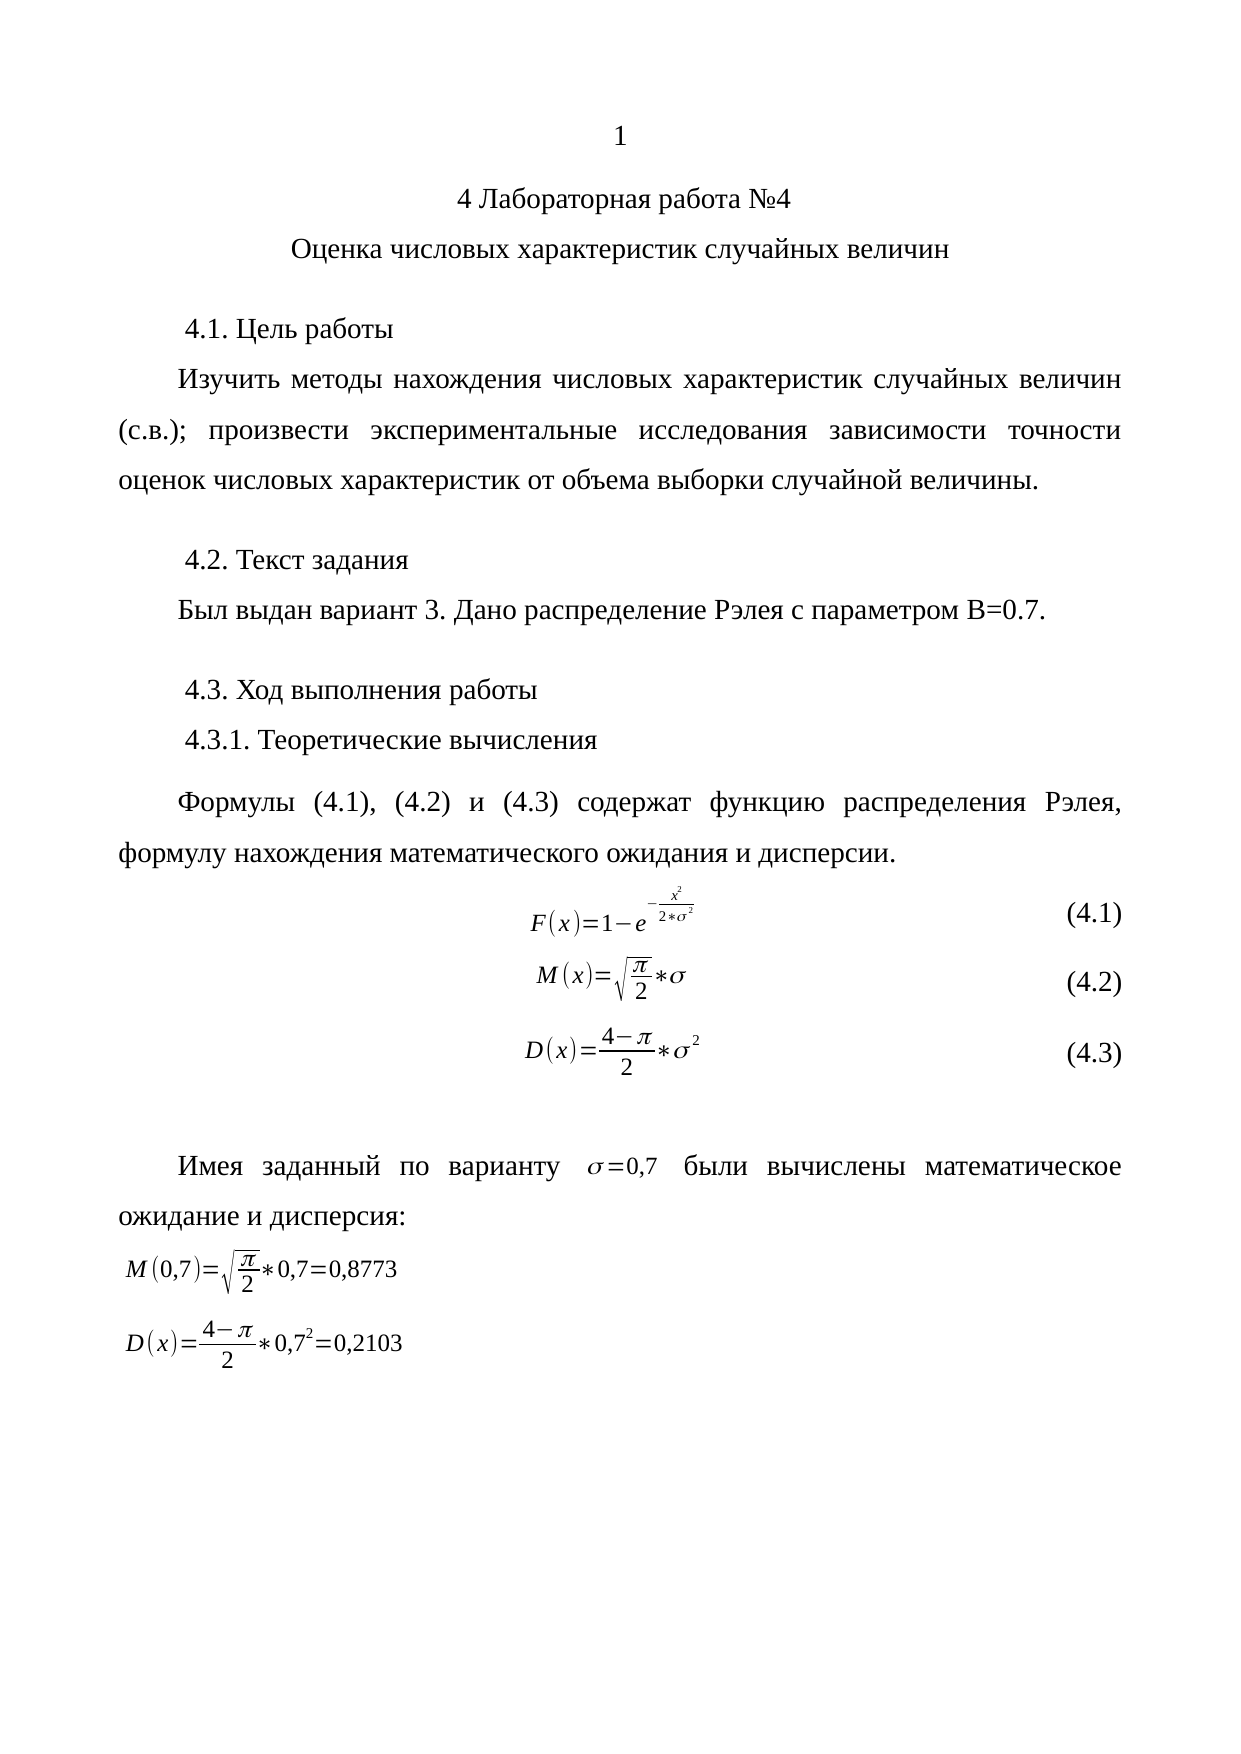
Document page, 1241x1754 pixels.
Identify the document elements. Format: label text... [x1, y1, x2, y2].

text Был выдан вариант 3. Дано распределение Рэлея с параметром B=0.7. [118, 592, 1122, 626]
table_cell (4.2) [969, 956, 1122, 1022]
subtitle Текст задания [118, 542, 1122, 576]
text Имея заданный по варианту были вычислены математическое ожидание и дисперсия: [118, 1098, 1122, 1232]
text Изучить методы нахождения числовых характеристик случайных величин (с.в.); произвести экспериментальные исследования зависимости точности оценок числовых характеристик от объема выборки случайной величины. [118, 362, 1122, 496]
subtitle Теоретические вычисления [118, 722, 1122, 756]
table_cell [118, 1022, 254, 1098]
table_header (4.1) [969, 885, 1122, 956]
subtitle Ход выполнения работы [118, 672, 1122, 706]
table_header [254, 885, 969, 956]
subtitle Лабораторная работа №4 [118, 181, 1122, 215]
table_cell [118, 956, 254, 1022]
table_cell [254, 956, 969, 1022]
text Формулы (4.1), (4.2) и (4.3) содержат функцию распределения Рэлея, формулу нахождения математического ожидания и дисперсии. [118, 784, 1122, 868]
title Оценка числовых характеристик случайных величин [118, 231, 1122, 265]
subtitle Цель работы [118, 311, 1122, 345]
table_cell [254, 1022, 969, 1098]
table_header [118, 885, 254, 956]
table_cell (4.3) [969, 1022, 1122, 1098]
